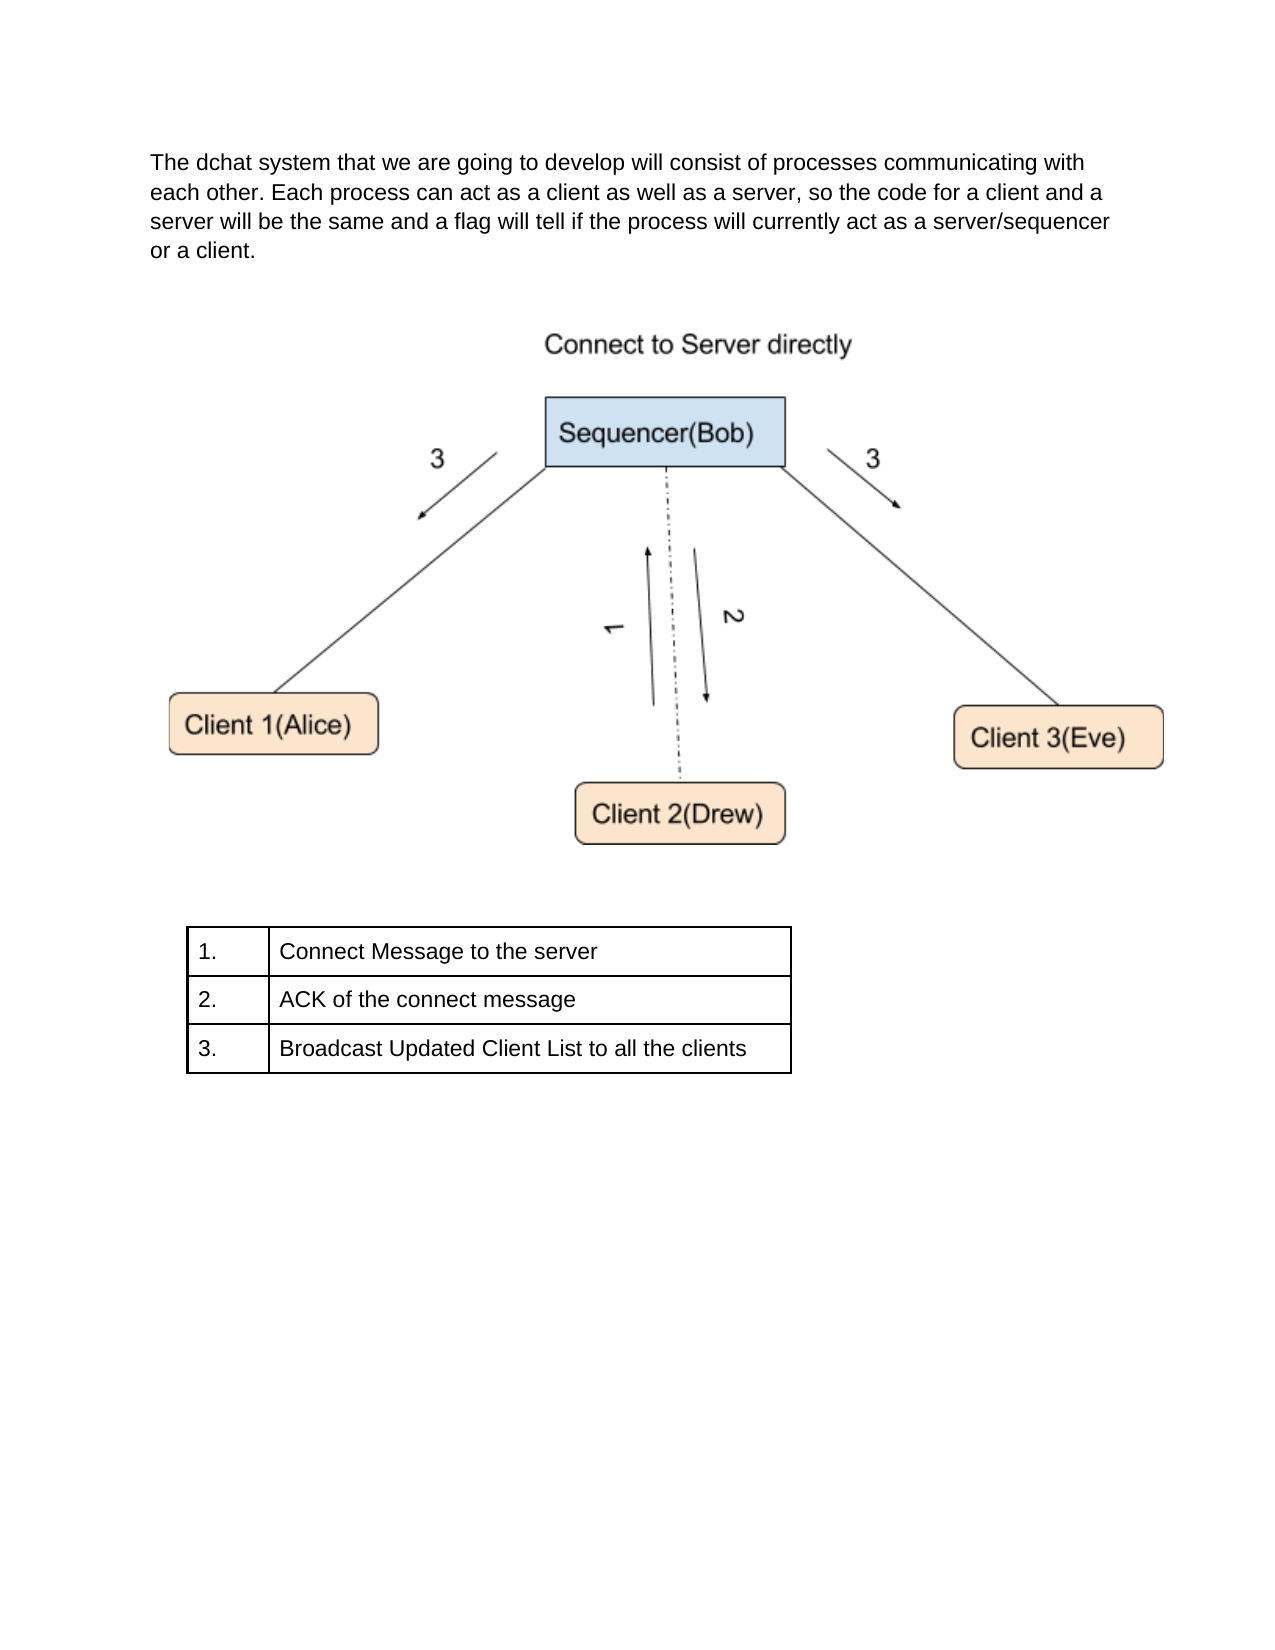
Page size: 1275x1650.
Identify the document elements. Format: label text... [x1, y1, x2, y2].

table_cell ACK of the connect message [270, 977, 790, 1023]
table_cell Broadcast Updated Client List to all the clients [270, 1025, 790, 1072]
text The dchat system that we are going to develop will consist of processes communicating with each other. Each process can act as a client as well as a server, so the code for a client and a server will be the same and a flag will tell if the process will currently act as a server/sequencer or a client. [150, 150, 1125, 264]
table_cell 2. [189, 977, 268, 1023]
picture [168, 315, 1164, 845]
table_header 1. [189, 928, 268, 974]
table_cell 3. [189, 1025, 268, 1072]
table_header Connect Message to the server [270, 928, 790, 974]
